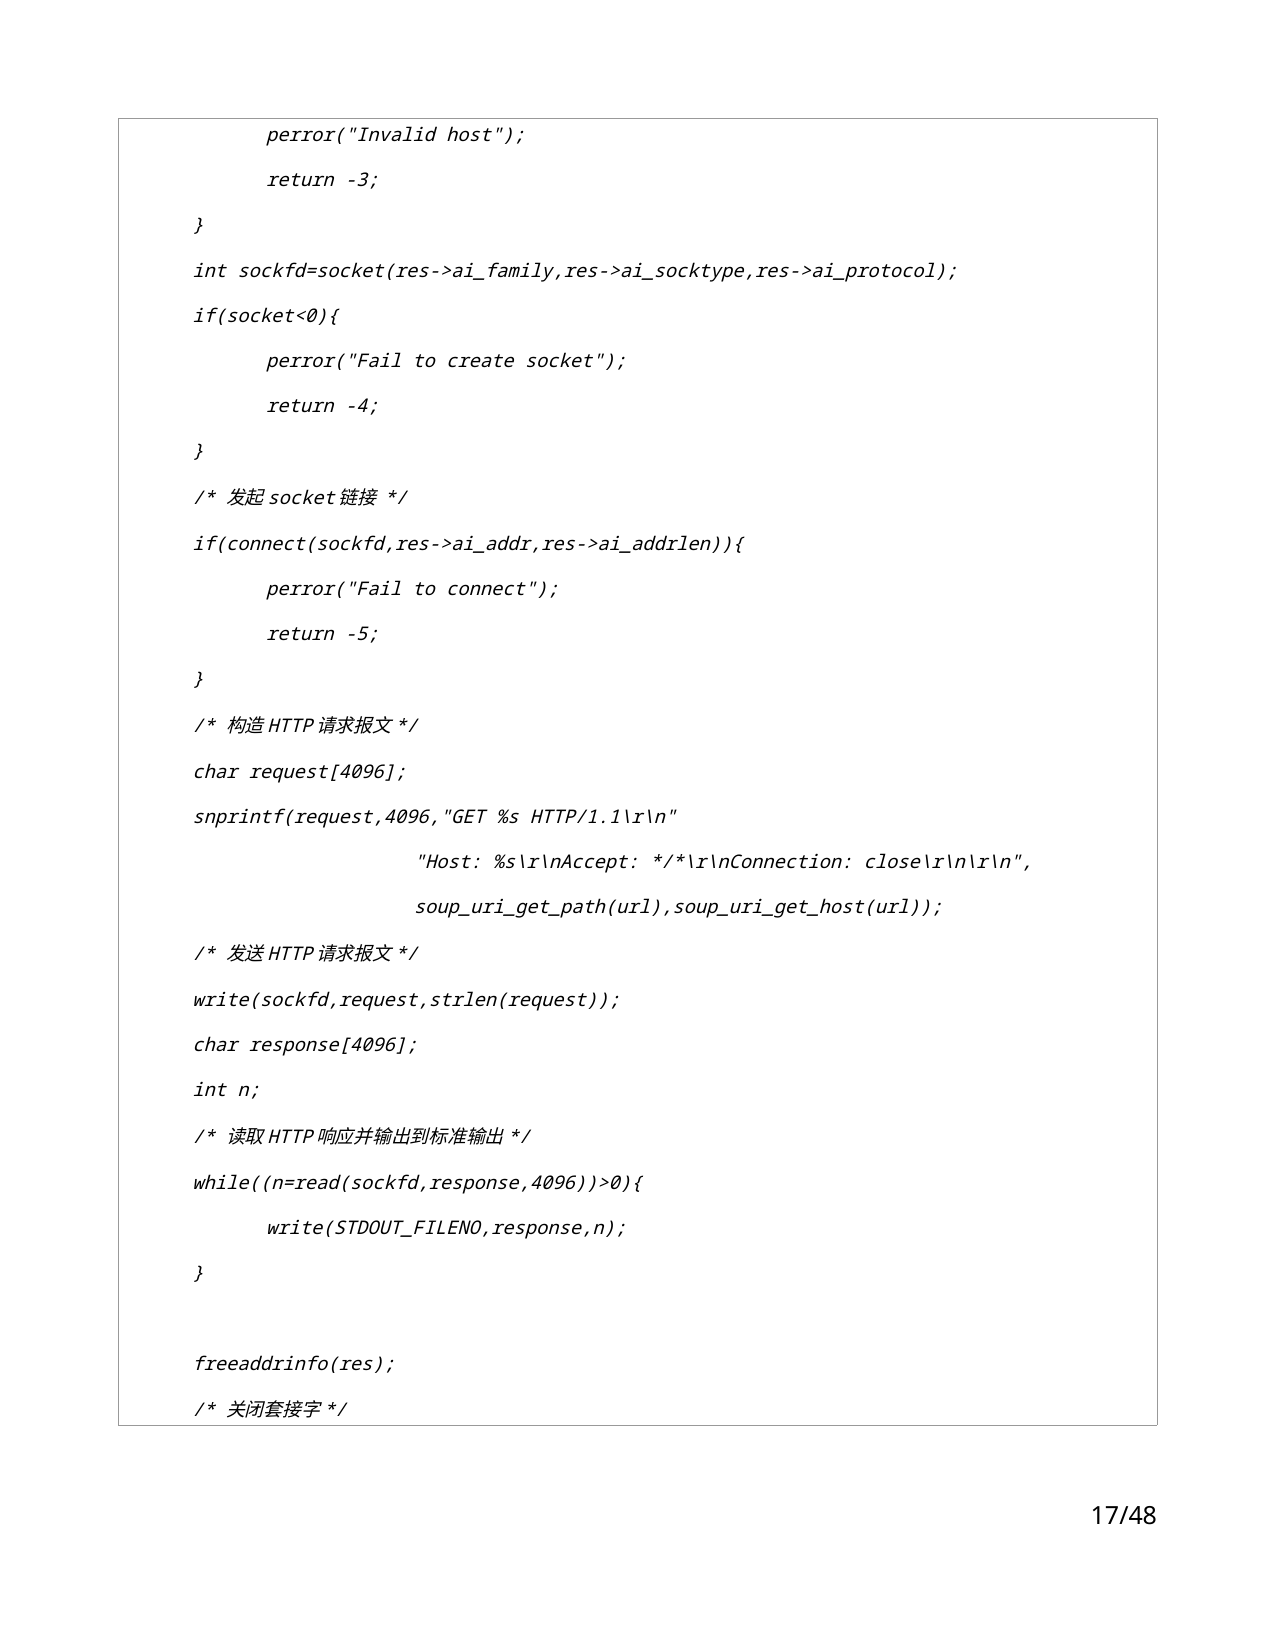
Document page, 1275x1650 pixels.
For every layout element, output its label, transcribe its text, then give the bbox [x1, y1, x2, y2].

text /* 构造HTTP请求报文 */ [119, 708, 1157, 738]
text if(socket<0){ [119, 299, 1157, 328]
text write(sockfd,request,strlen(request)); [119, 983, 1157, 1012]
text snprintf(request,4096,"GET %s HTTP/1.1\r\n" [119, 800, 1157, 829]
text /* 发送HTTP请求报文 */ [119, 936, 1157, 966]
text int sockfd=socket(res->ai_family,res->ai_socktype,res->ai_protocol); [119, 254, 1157, 282]
text perror("Fail to create socket"); [119, 344, 1157, 373]
text /* 读取HTTP响应并输出到标准输出 */ [119, 1119, 1157, 1149]
text while((n=read(sockfd,response,4096))>0){ [119, 1166, 1157, 1194]
text perror("Fail to connect"); [119, 572, 1157, 601]
text int n; [119, 1073, 1157, 1102]
text return -5; [119, 617, 1157, 646]
text soup_uri_get_path(url),soup_uri_get_host(url)); [119, 891, 1157, 919]
text return -3; [119, 163, 1157, 192]
text /* 发起socket链接 */ [119, 480, 1157, 510]
text return -4; [119, 389, 1157, 418]
text freeaddrinfo(res); [119, 1347, 1157, 1375]
text } [119, 663, 1157, 691]
text "Host: %s\r\nAccept: */*\r\nConnection: close\r\n\r\n", [119, 845, 1157, 874]
text /* 关闭套接字 */ [119, 1392, 1157, 1425]
text if(connect(sockfd,res->ai_addr,res->ai_addrlen)){ [119, 527, 1157, 556]
text perror("Invalid host"); [119, 119, 1157, 147]
text } [119, 208, 1157, 237]
text } [119, 1256, 1157, 1285]
text char response[4096]; [119, 1028, 1157, 1057]
text write(STDOUT_FILENO,response,n); [119, 1211, 1157, 1240]
text char request[4096]; [119, 755, 1157, 784]
text } [119, 434, 1157, 463]
